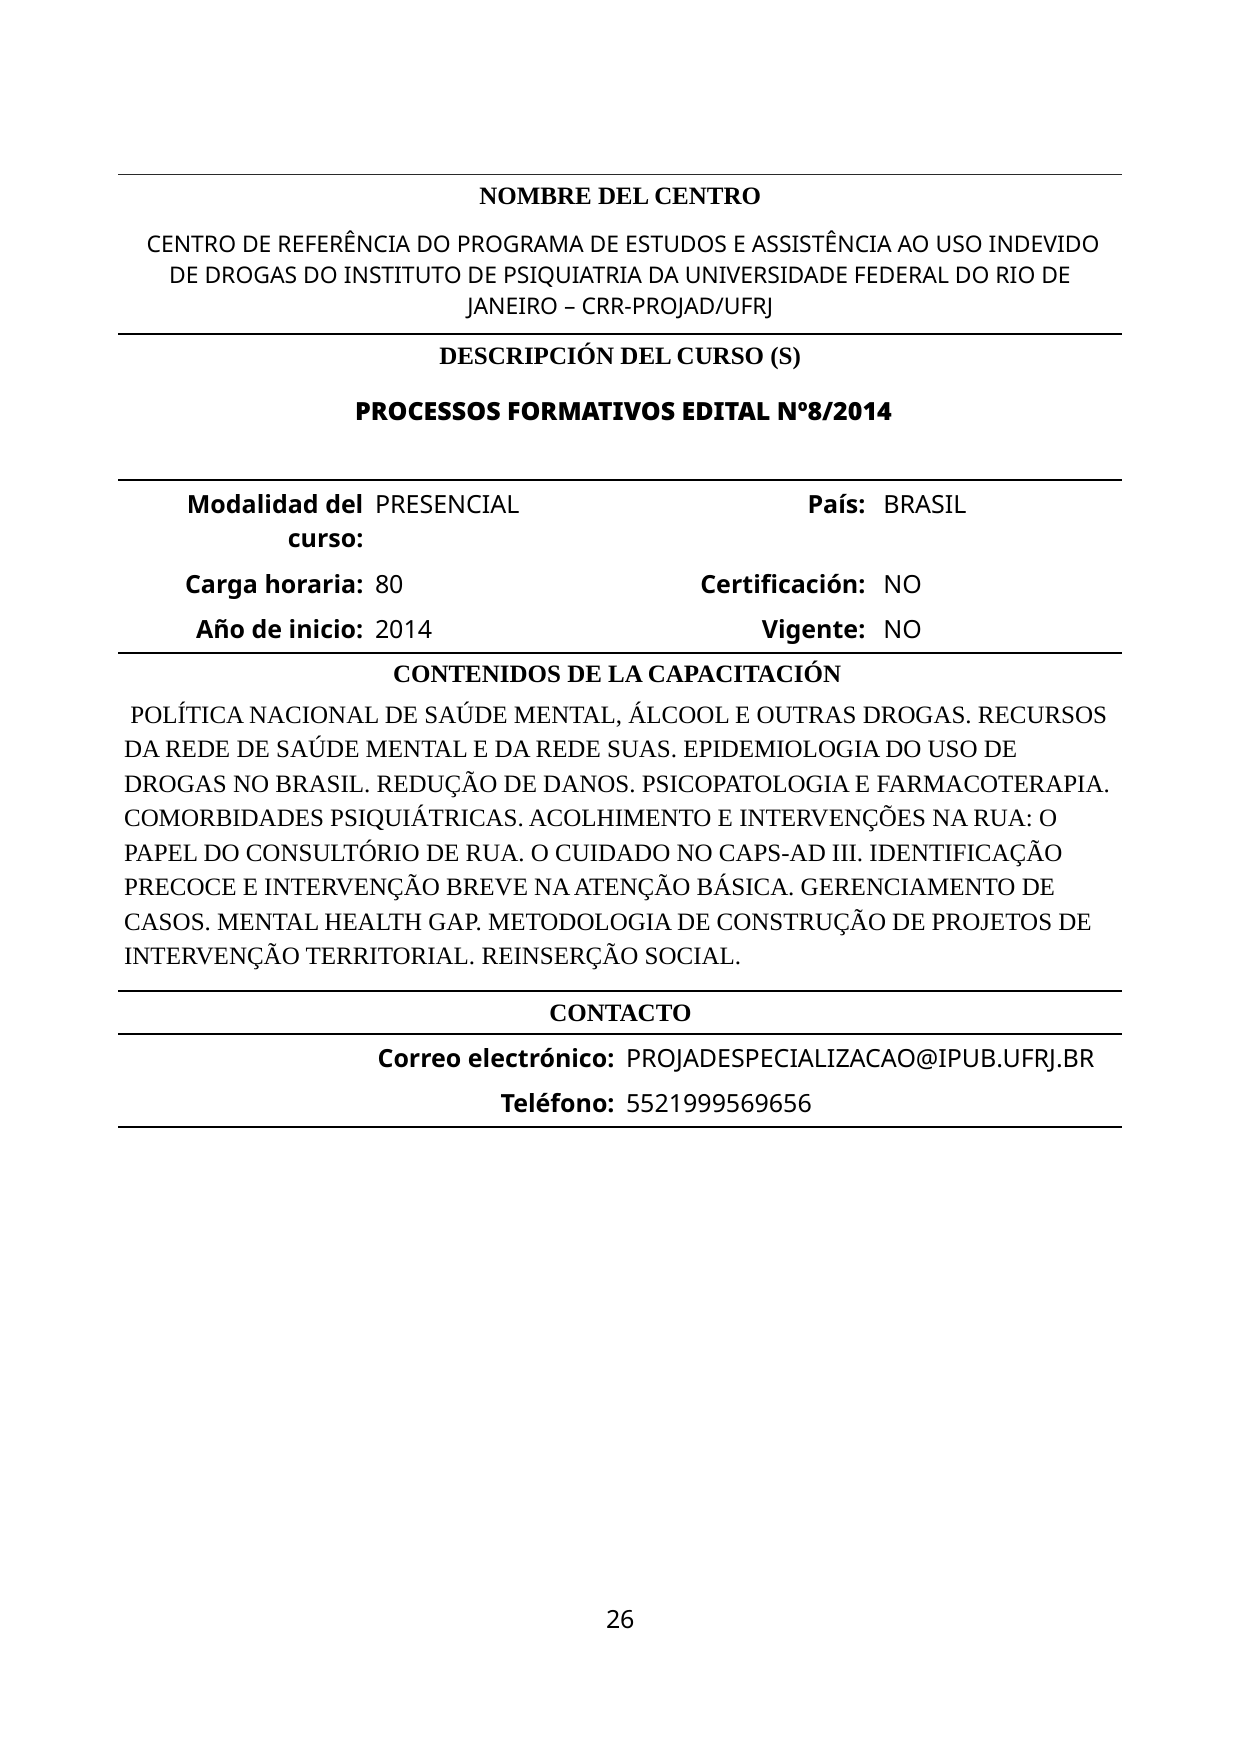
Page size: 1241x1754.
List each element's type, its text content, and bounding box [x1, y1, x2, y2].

table_cell PRESENCIAL [369, 481, 620, 561]
table_cell PROCESSOS FORMATIVOS EDITAL Nº8/2014 [118, 375, 1122, 479]
table_cell BRASIL [871, 481, 1122, 561]
table_cell Teléfono: [118, 1080, 620, 1126]
table_cell Certificación: [620, 561, 871, 606]
table_cell POLÍTICA NACIONAL DE SAÚDE MENTAL, ÁLCOOL E OUTRAS DROGAS. RECURSOS DA REDE DE SAÚDE MENTAL E DA REDE SUAS. EPIDEMIOLOGIA DO USO DE DROGAS NO BRASIL. REDUÇÃO DE DANOS. PSICOPATOLOGIA E FARMACOTERAPIA. COMORBIDADES PSIQUIÁTRICAS. ACOLHIMENTO E INTERVENÇÕES NA RUA: O PAPEL DO CONSULTÓRIO DE RUA. O CUIDADO NO CAPS-AD III. IDENTIFICAÇÃO PRECOCE E INTERVENÇÃO BREVE NA ATENÇÃO BÁSICA. GERENCIAMENTO DE CASOS. MENTAL HEALTH GAP. METODOLOGIA DE CONSTRUÇÃO DE PROJETOS DE INTERVENÇÃO TERRITORIAL. REINSERÇÃO SOCIAL. [118, 694, 1122, 990]
table_cell CONTACTO [118, 992, 1122, 1032]
table_cell Carga horaria: [118, 561, 369, 606]
table_cell País: [620, 481, 871, 561]
table_cell Año de inicio: [118, 606, 369, 652]
table_cell NO [871, 561, 1122, 606]
table_cell PROJADESPECIALIZACAO@IPUB.UFRJ.BR [620, 1035, 1122, 1080]
table_cell NO [871, 606, 1122, 652]
table_header NOMBRE DEL CENTRO [118, 176, 1122, 216]
table_cell Modalidad del curso: [118, 481, 369, 561]
table_cell CONTENIDOS DE LA CAPACITACIÓN [118, 654, 1122, 694]
table_cell Correo electrónico: [118, 1035, 620, 1080]
table_cell DESCRIPCIÓN DEL CURSO (S) [118, 335, 1122, 375]
table_cell 80 [369, 561, 620, 606]
table_cell 5521999569656 [620, 1080, 1122, 1126]
table_cell 2014 [369, 606, 620, 652]
table_cell Vigente: [620, 606, 871, 652]
table_cell CENTRO DE REFERÊNCIA DO PROGRAMA DE ESTUDOS E ASSISTÊNCIA AO USO INDEVIDO DE DROGAS DO INSTITUTO DE PSIQUIATRIA DA UNIVERSIDADE FEDERAL DO RIO DE JANEIRO – CRR-PROJAD/UFRJ [118, 216, 1122, 333]
